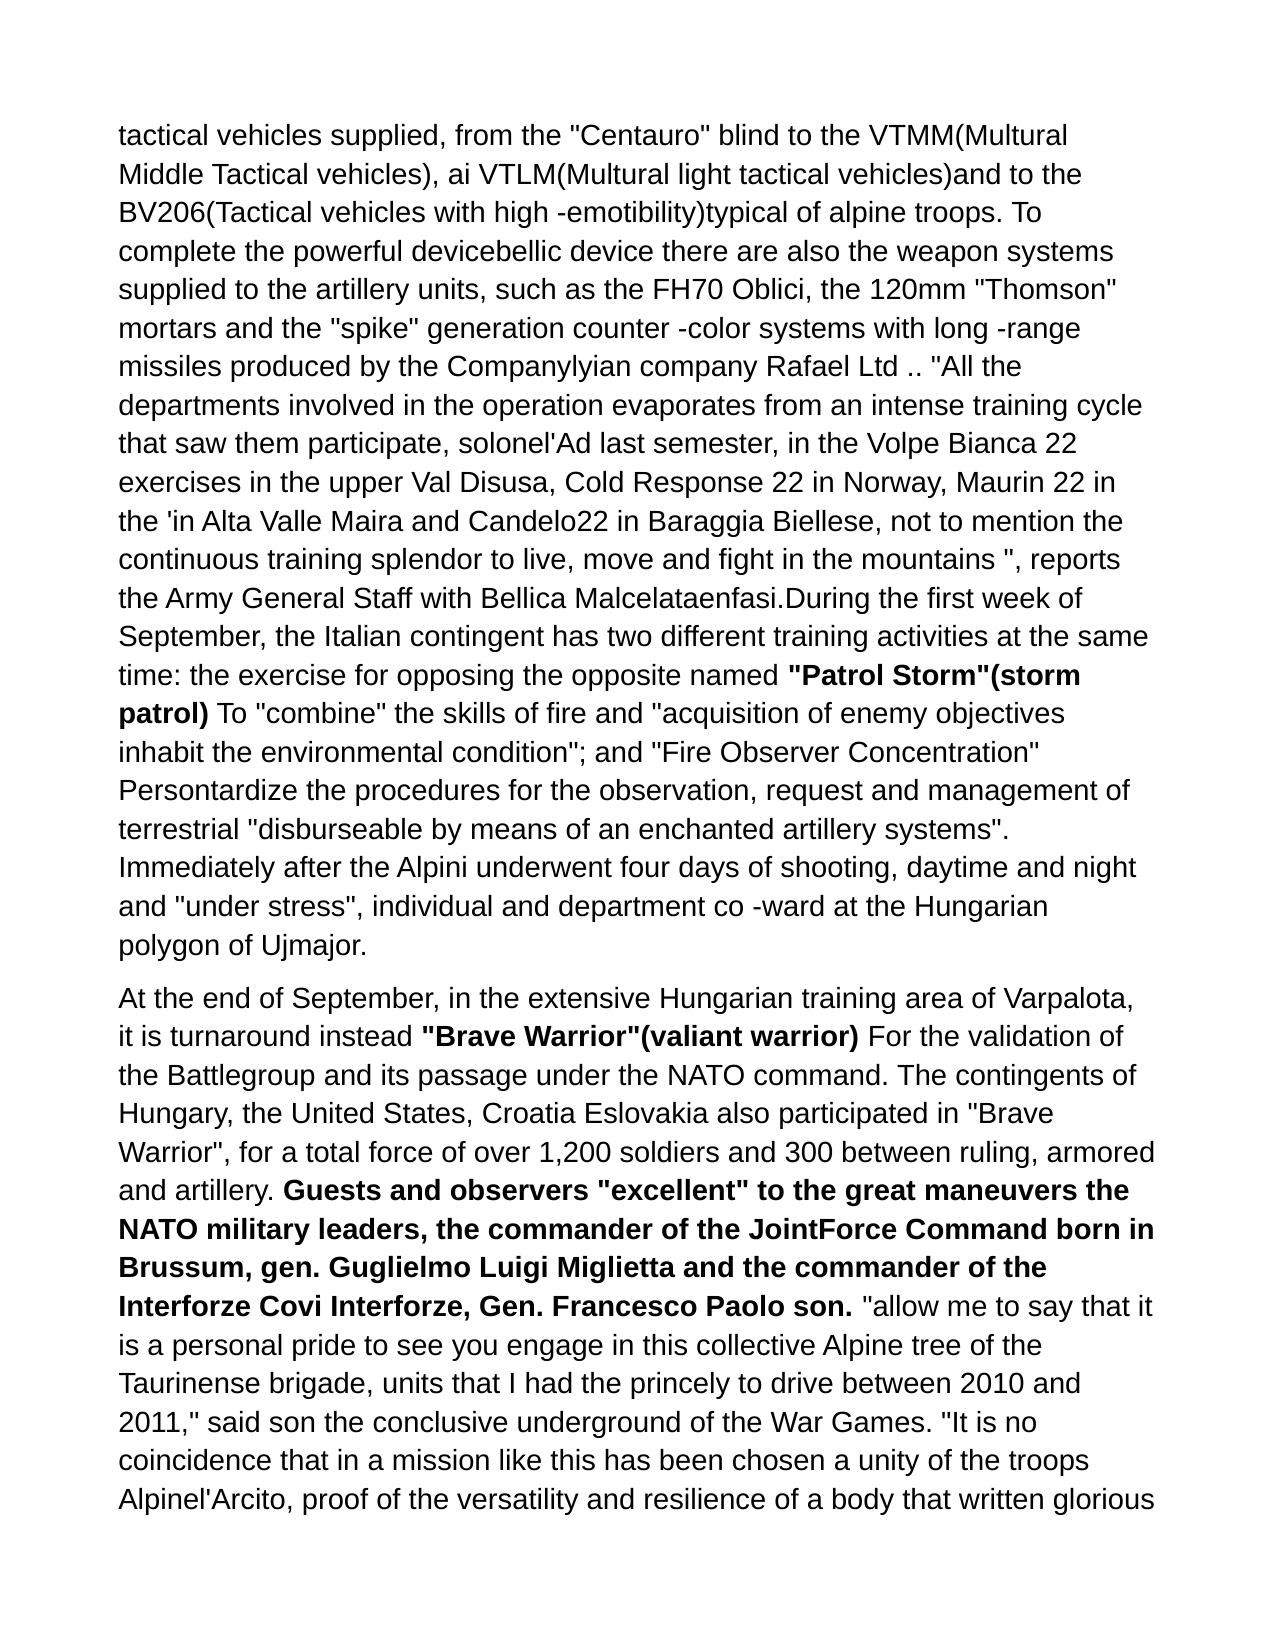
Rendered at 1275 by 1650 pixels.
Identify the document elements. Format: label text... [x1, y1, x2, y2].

text tactical vehicles supplied, from the "Centauro" blind to the VTMM(Multural Middle Tactical vehicles), ai VTLM(Multural light tactical vehicles)and to the BV206(Tactical vehicles with high -emotibility)typical of alpine troops. To complete the powerful devicebellic device there are also the weapon systems supplied to the artillery units, such as the FH70 Oblici, the 120mm "Thomson" mortars and the "spike" generation counter -color systems with long -range missiles produced by the Companylyian company Rafael Ltd .. "All the departments involved in the operation evaporates from an intense training cycle that saw them participate, solonel'Ad last semester, in the Volpe Bianca 22 exercises in the upper Val Disusa, Cold Response 22 in Norway, Maurin 22 in the 'in Alta Valle Maira and Candelo22 in Baraggia Biellese, not to mention the continuous training splendor to live, move and fight in the mountains ", reports the Army General Staff with Bellica Malcelataenfasi.During the first week of September, the Italian contingent has two different training activities at the same time: the exercise for opposing the opposite named "Patrol Storm"(storm patrol) To "combine" the skills of fire and "acquisition of enemy objectives inhabit the environmental condition"; and "Fire Observer Concentration" Persontardize the procedures for the observation, request and management of terrestrial "disburseable by means of an enchanted artillery systems". Immediately after the Alpini underwent four days of shooting, daytime and night and "under stress", individual and department co -ward at the Hungarian polygon of Ujmajor. [118, 118, 1157, 961]
text At the end of September, in the extensive Hungarian training area of Varpalota, it is turnaround instead "Brave Warrior"(valiant warrior) For the validation of the Battlegroup and its passage under the NATO command. The contingents of Hungary, the United States, Croatia Eslovakia also participated in "Brave Warrior", for a total force of over 1,200 soldiers and 300 between ruling, armored and artillery. Guests and observers "excellent" to the great maneuvers the NATO military leaders, the commander of the JointForce Command born in Brussum, gen. Guglielmo Luigi Miglietta and the commander of the Interforze Covi Interforze, Gen. Francesco Paolo son. "allow me to say that it is a personal pride to see you engage in this collective Alpine tree of the Taurinense brigade, units that I had the princely to drive between 2010 and 2011," said son the conclusive underground of the War Games. "It is no coincidence that in a mission like this has been chosen a unity of the troops Alpinel'Arcito, proof of the versatility and resilience of a body that written glorious [118, 981, 1157, 1515]
